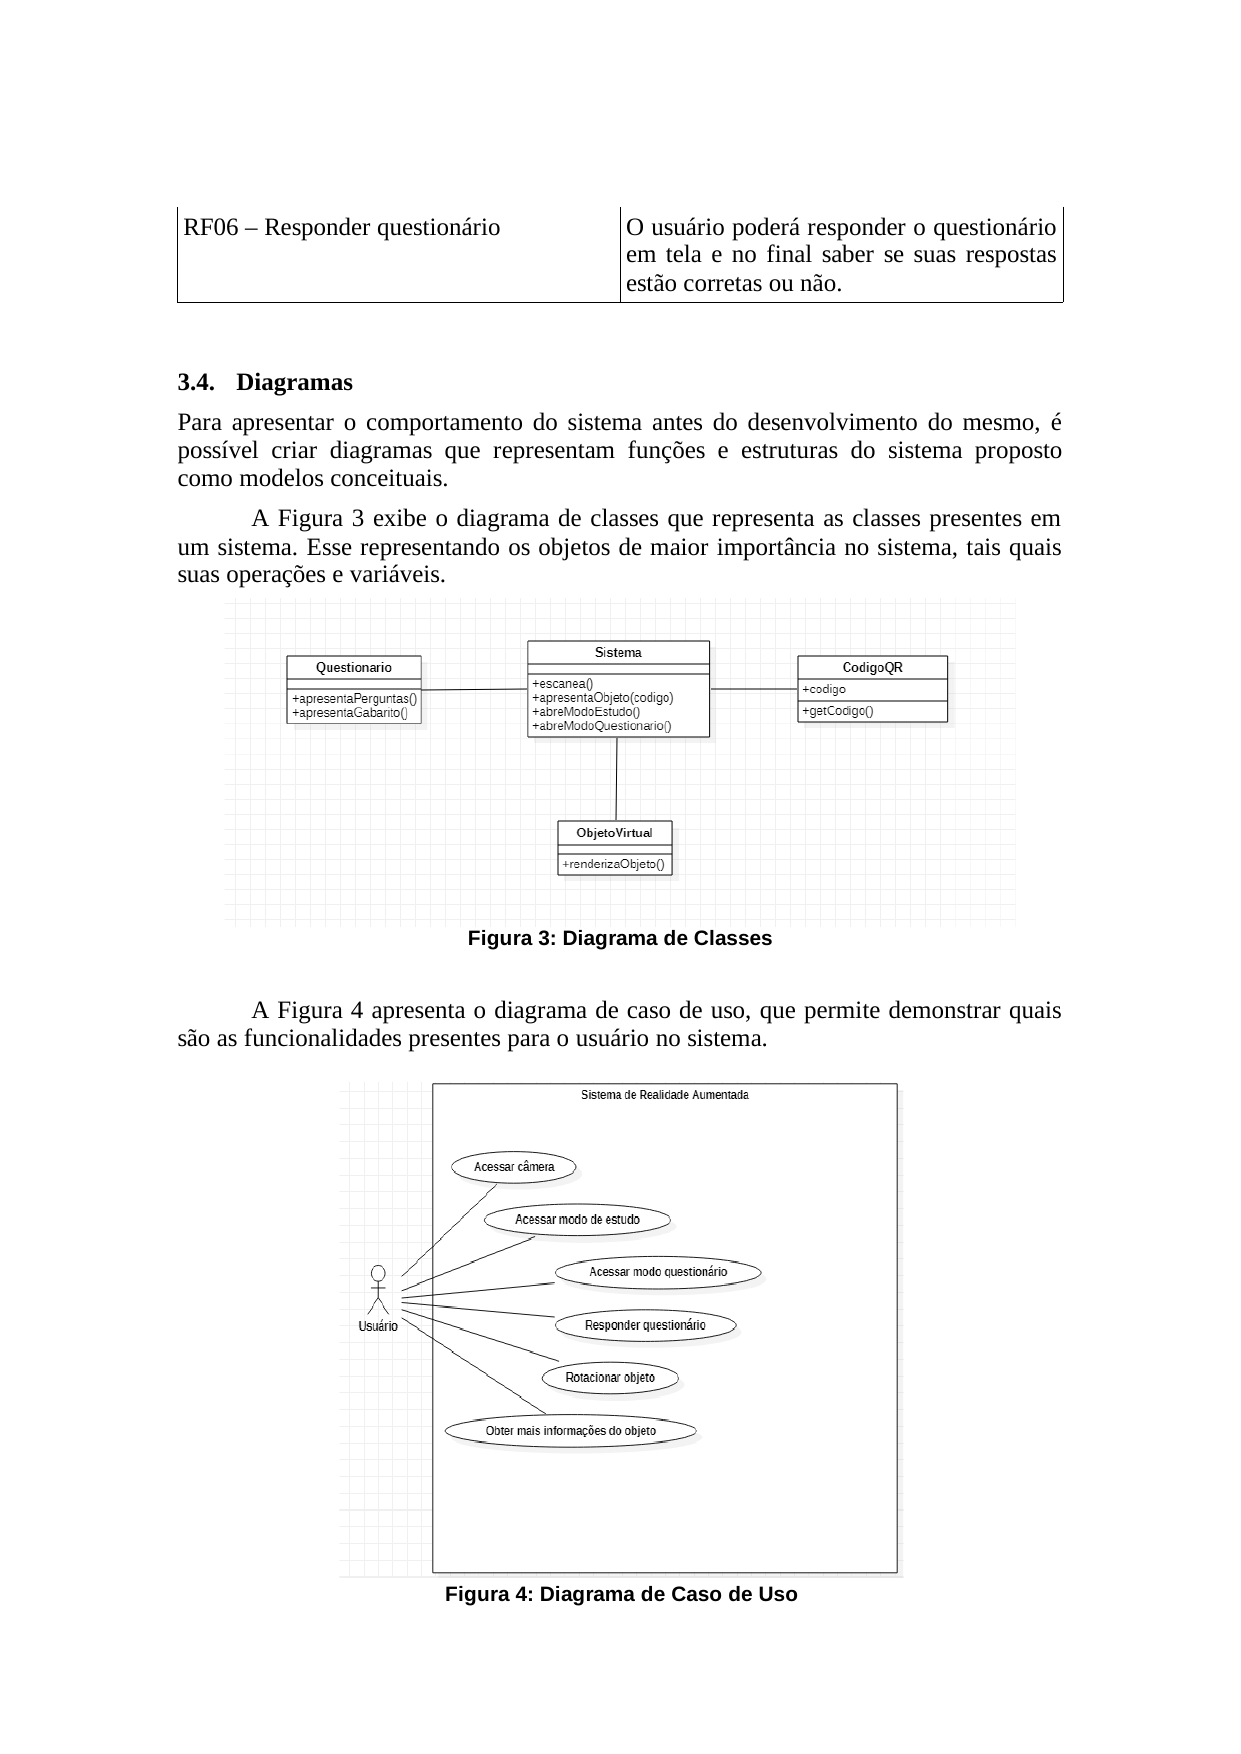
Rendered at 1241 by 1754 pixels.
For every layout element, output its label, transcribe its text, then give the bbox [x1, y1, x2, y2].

table_cell RF06 – Responder questionário [178, 207, 620, 302]
text Figura 4: Diagrama de Caso de Uso [339, 1578, 904, 1606]
text A Figura 4 apresenta o diagrama de caso de uso, que permite demonstrar quais são as funcionalidades presentes para o usuário no sistema. [177, 996, 1063, 1052]
text Figura 3: Diagrama de Classes [224, 927, 1016, 950]
picture [339, 1082, 904, 1578]
picture [224, 598, 1016, 927]
text Para apresentar o comportamento do sistema antes do desenvolvimento do mesmo, é possível criar diagramas que representam funções e estruturas do sistema proposto como modelos conceituais. [177, 408, 1063, 492]
title Diagramas [177, 367, 1063, 396]
text A Figura 3 exibe o diagrama de classes que representa as classes presentes em um sistema. Esse representando os objetos de maior importância no sistema, tais quais suas operações e variáveis. [177, 504, 1063, 588]
table_cell O usuário poderá responder o questionário em tela e no final saber se suas respostas estão corretas ou não. [621, 207, 1063, 302]
